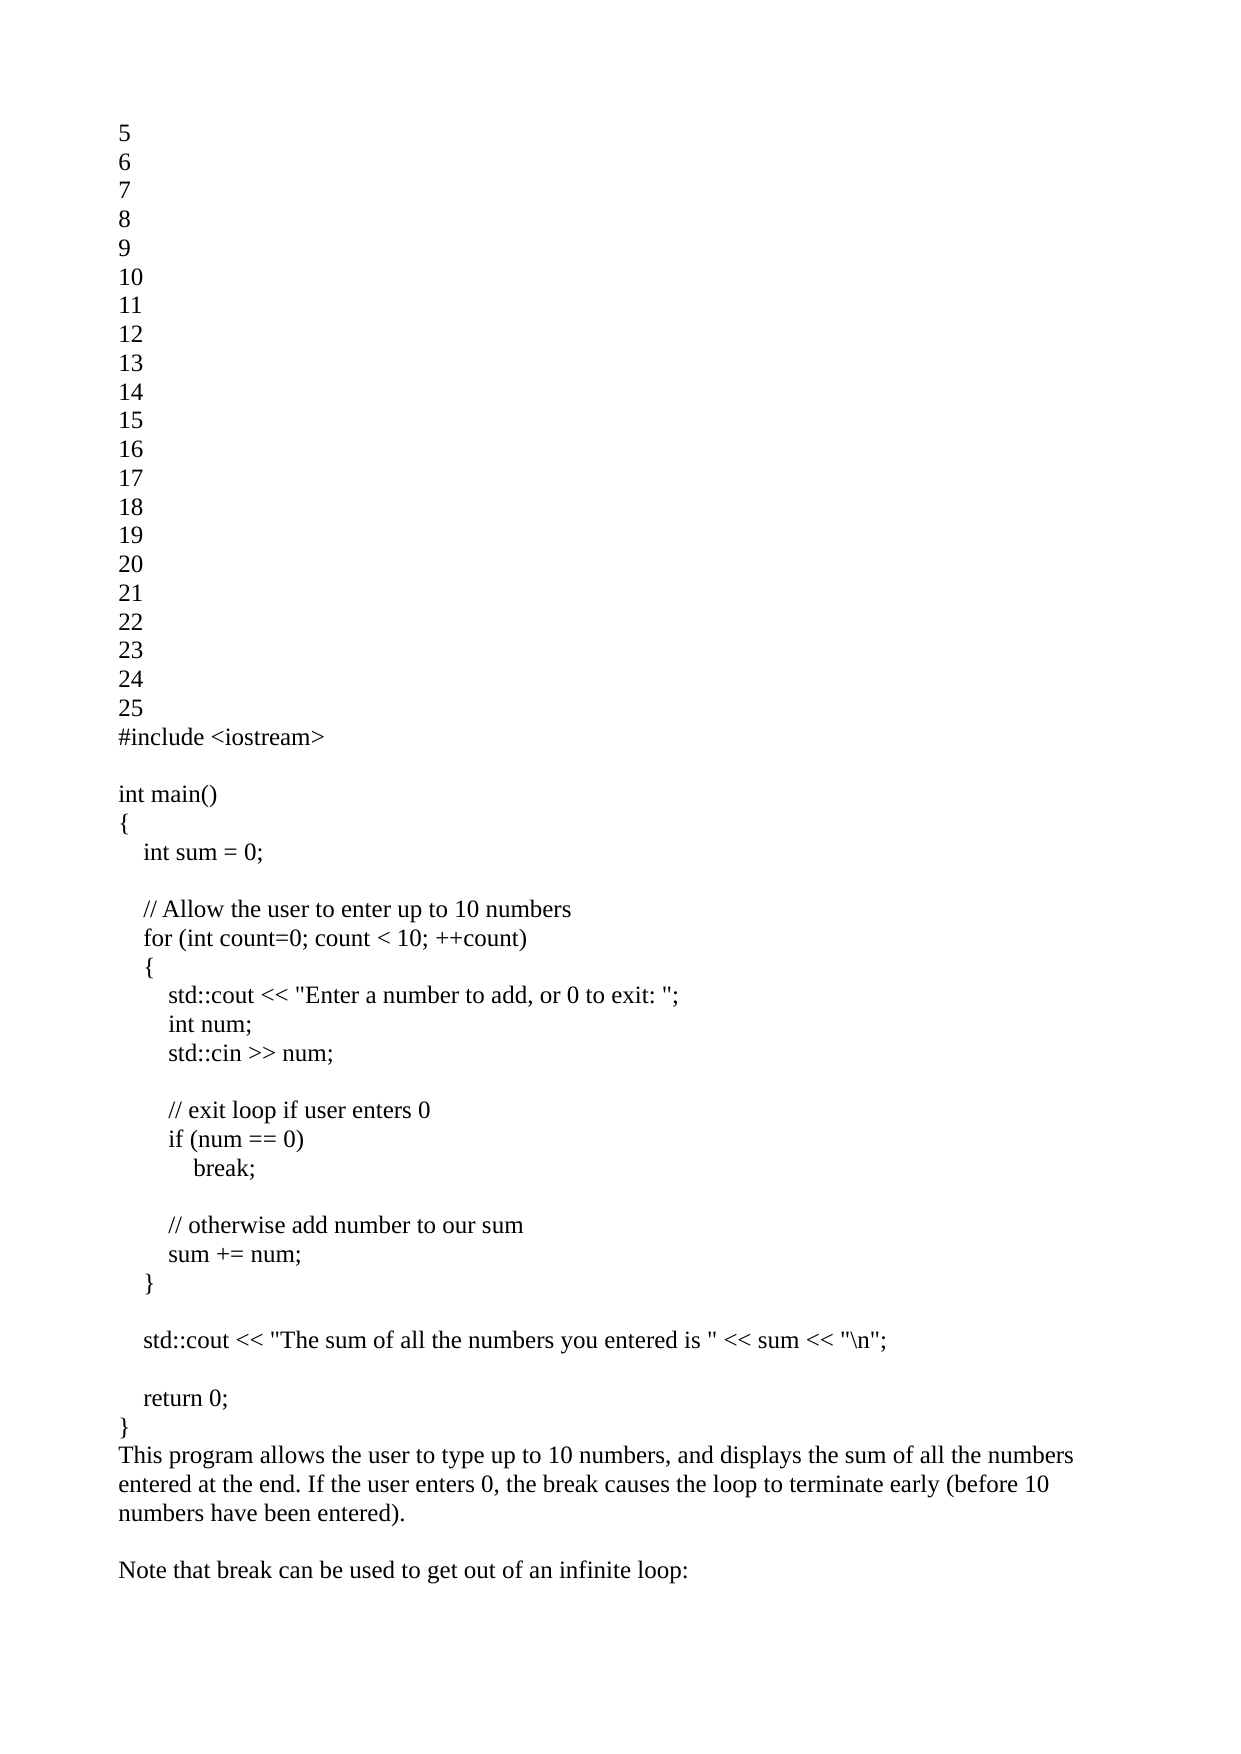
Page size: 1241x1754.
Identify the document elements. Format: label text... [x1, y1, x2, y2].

text 10 [118, 262, 1122, 291]
text for (int count=0; count < 10; ++count) [118, 923, 1122, 952]
text break; [118, 1153, 1122, 1182]
text int num; [118, 1009, 1122, 1038]
text 8 [118, 204, 1122, 233]
text 21 [118, 578, 1122, 607]
text 18 [118, 492, 1122, 521]
text 11 [118, 291, 1122, 319]
text } [118, 1412, 1122, 1441]
text Note that break can be used to get out of an infinite loop: [118, 1556, 1122, 1584]
text 24 [118, 664, 1122, 693]
text 19 [118, 521, 1122, 549]
text 20 [118, 549, 1122, 578]
text return 0; [118, 1383, 1122, 1412]
text int main() [118, 779, 1122, 808]
text 23 [118, 636, 1122, 664]
text std::cout << "Enter a number to add, or 0 to exit: "; [118, 981, 1122, 1009]
text int sum = 0; [118, 837, 1122, 866]
text std::cout << "The sum of all the numbers you entered is " << sum << "\n"; [118, 1326, 1122, 1354]
text 6 [118, 147, 1122, 176]
text 17 [118, 463, 1122, 492]
text // otherwise add number to our sum [118, 1211, 1122, 1239]
text 16 [118, 434, 1122, 463]
text } [118, 1268, 1122, 1297]
text 22 [118, 607, 1122, 636]
text #include <iostream> [118, 722, 1122, 751]
text 15 [118, 406, 1122, 434]
text 9 [118, 233, 1122, 262]
text sum += num; [118, 1239, 1122, 1268]
text 7 [118, 176, 1122, 204]
text 13 [118, 348, 1122, 377]
text std::cin >> num; [118, 1038, 1122, 1067]
text 12 [118, 319, 1122, 348]
text This program allows the user to type up to 10 numbers, and displays the sum of all the numbers entered at the end. If the user enters 0, the break causes the loop to terminate early (before 10 numbers have been entered). [118, 1441, 1122, 1527]
text { [118, 952, 1122, 981]
text // Allow the user to enter up to 10 numbers [118, 894, 1122, 923]
text 5 [118, 118, 1122, 147]
text 14 [118, 377, 1122, 406]
text { [118, 808, 1122, 837]
text // exit loop if user enters 0 [118, 1096, 1122, 1124]
text if (num == 0) [118, 1124, 1122, 1153]
text 25 [118, 693, 1122, 722]
